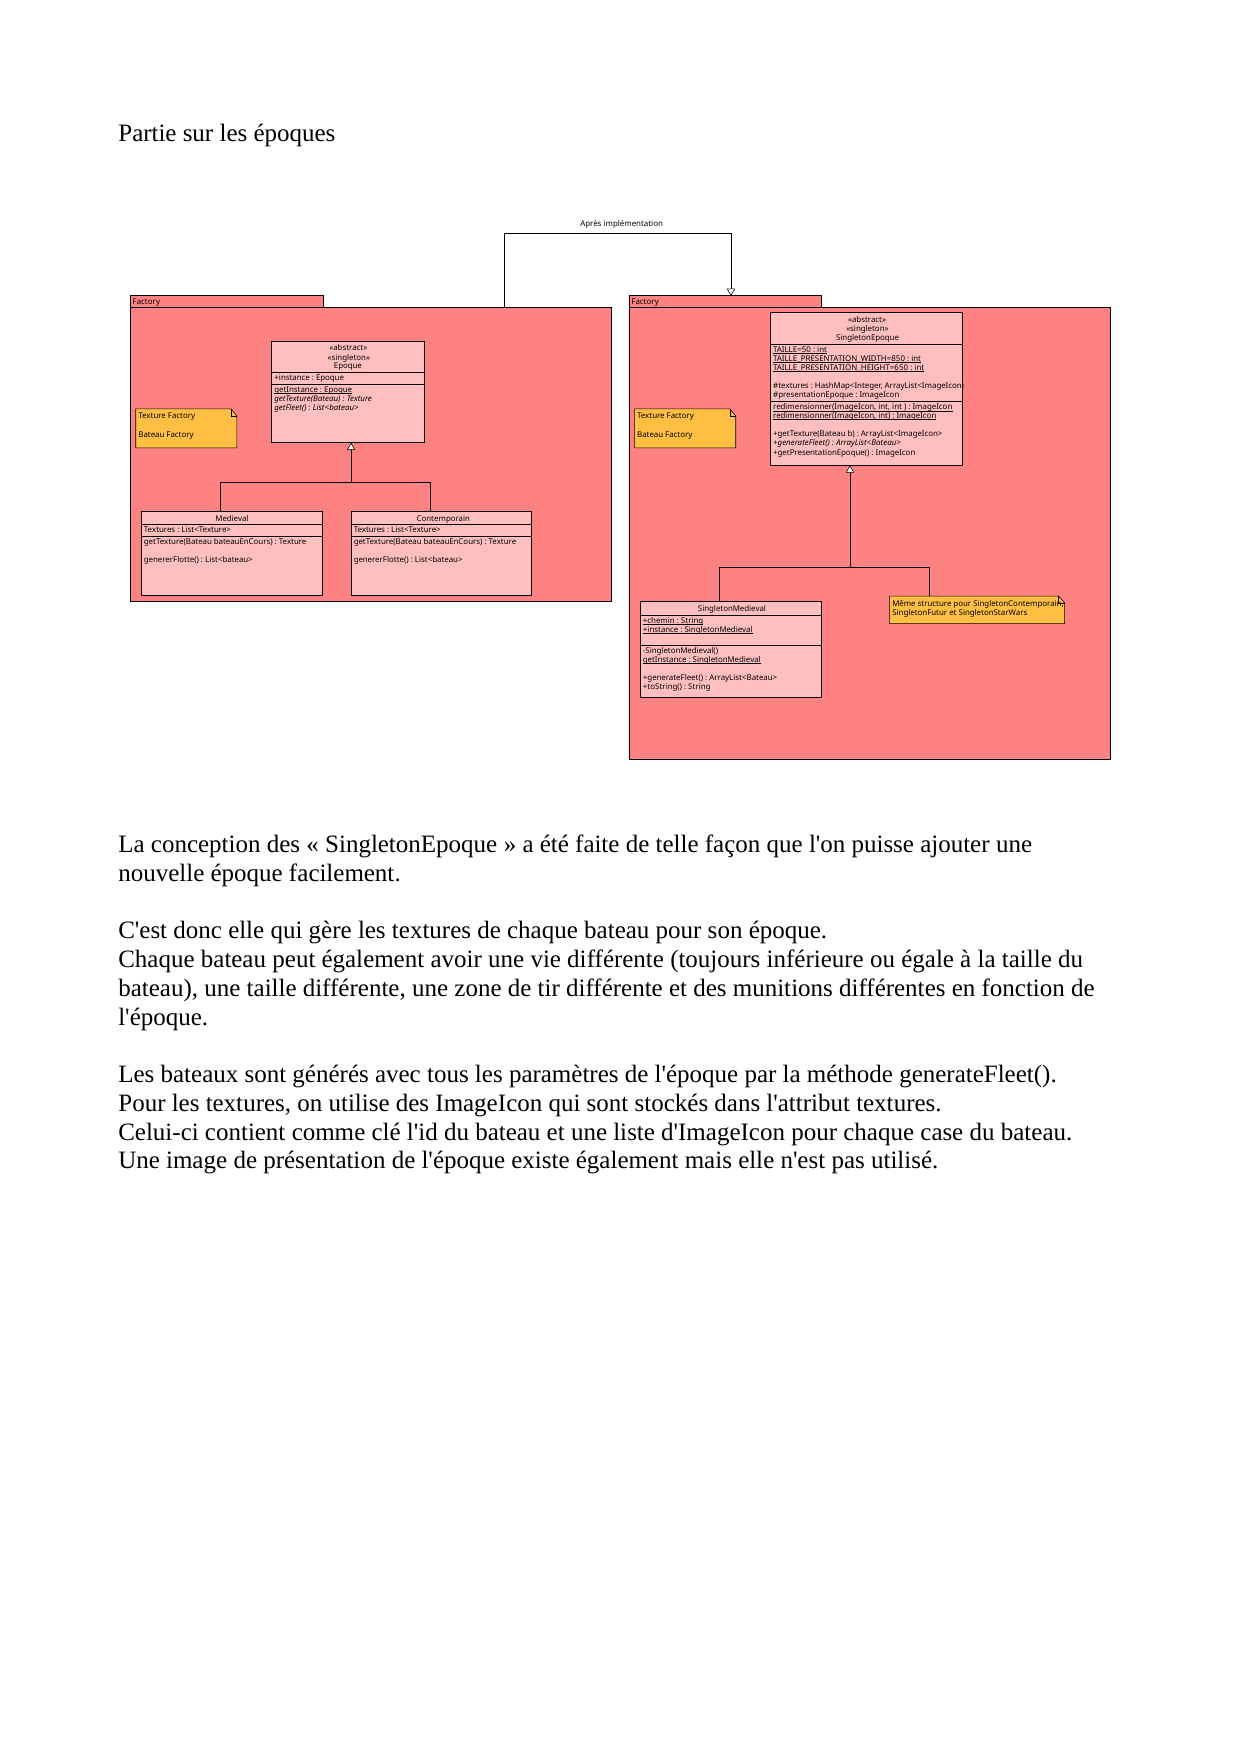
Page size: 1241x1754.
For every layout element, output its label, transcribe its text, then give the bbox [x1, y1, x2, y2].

text Une image de présentation de l'époque existe également mais elle n'est pas utilisé. [118, 1146, 1122, 1174]
text Partie sur les époques [118, 118, 1122, 147]
text Pour les textures, on utilise des ImageIcon qui sont stockés dans l'attribut textures. [118, 1088, 1122, 1117]
text Celui-ci contient comme clé l'id du bateau et une liste d'ImageIcon pour chaque case du bateau. [118, 1117, 1122, 1146]
text La conception des « SingletonEpoque » a été faite de telle façon que l'on puisse ajouter une nouvelle époque facilement. [118, 829, 1122, 887]
text Chaque bateau peut également avoir une vie différente (toujours inférieure ou égale à la taille du bateau), une taille différente, une zone de tir différente et des munitions différentes en fonction de l'époque. [118, 944, 1122, 1031]
text Les bateaux sont générés avec tous les paramètres de l'époque par la méthode generateFleet(). [118, 1059, 1122, 1088]
text C'est donc elle qui gère les textures de chaque bateau pour son époque. [118, 916, 1122, 944]
